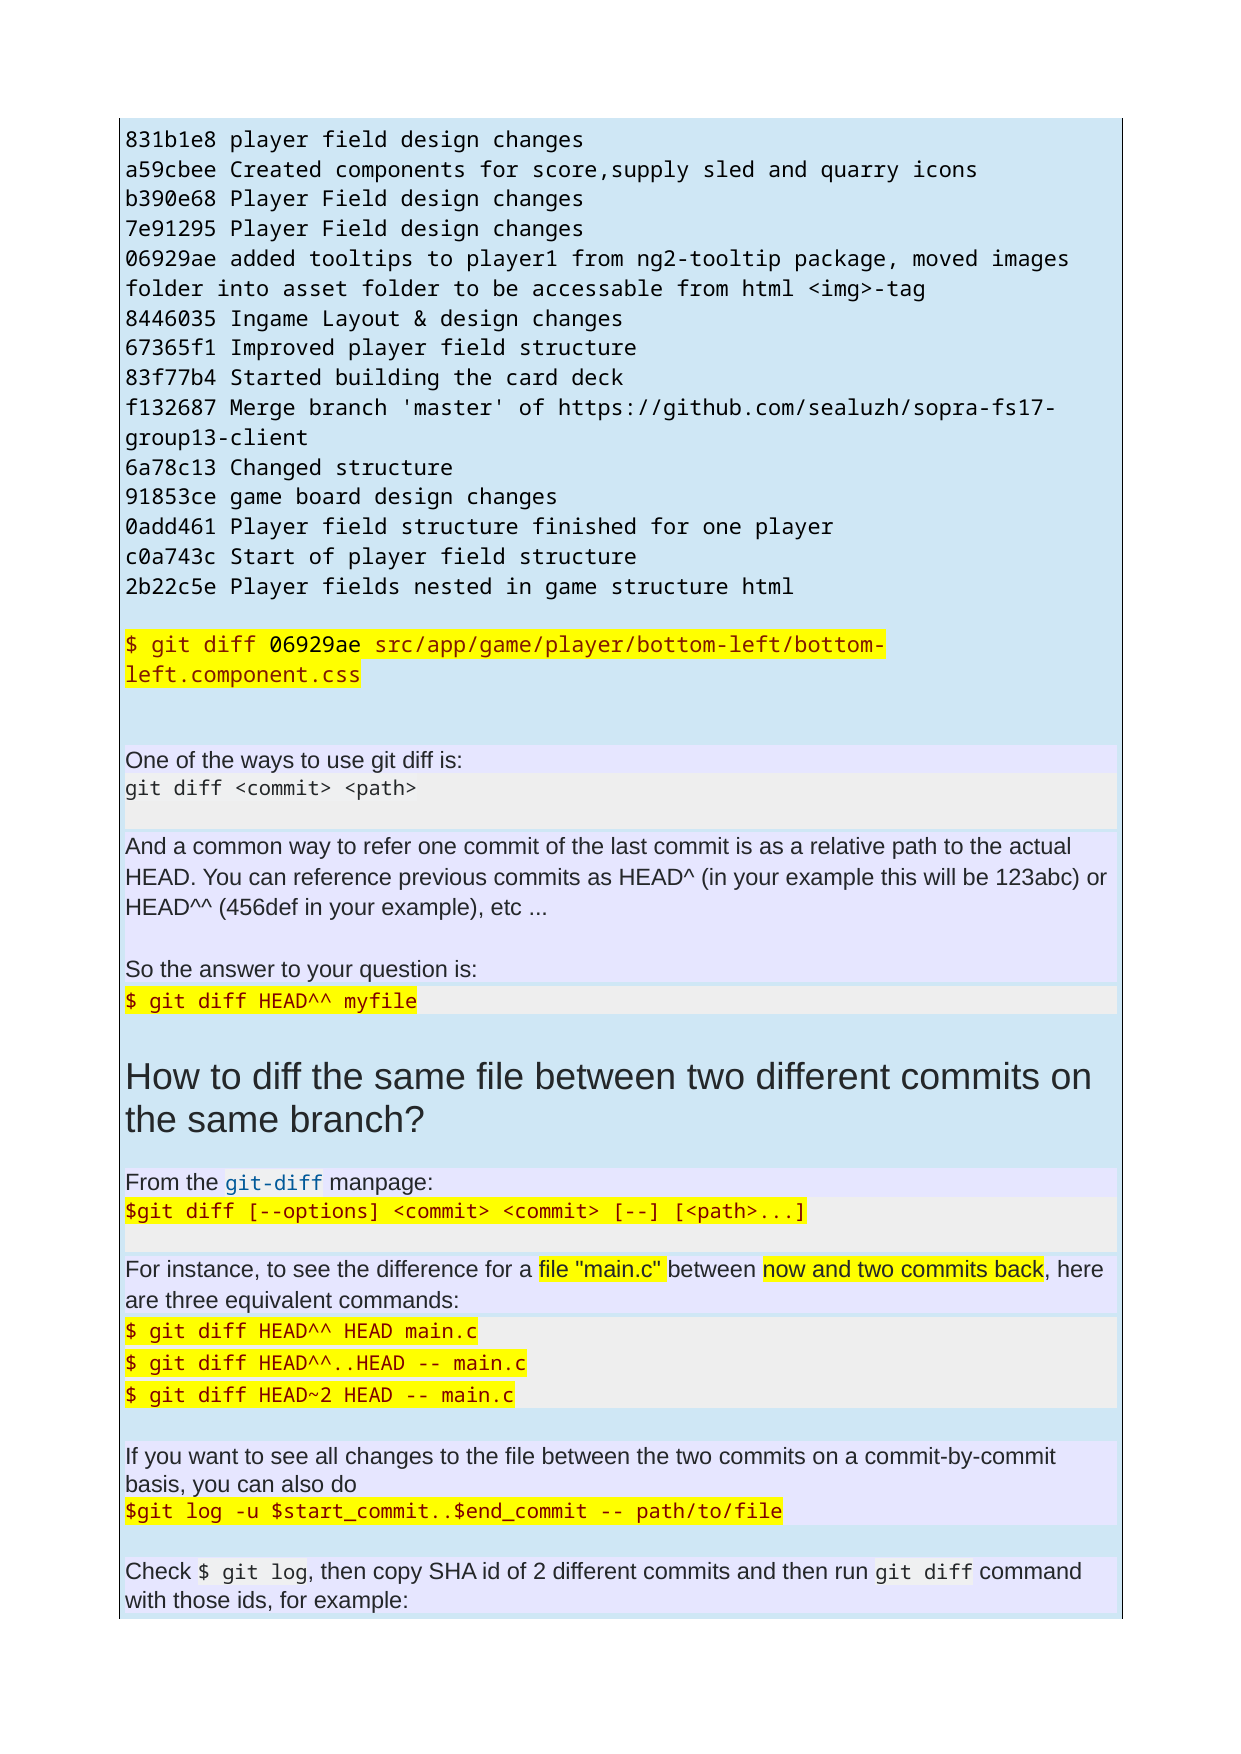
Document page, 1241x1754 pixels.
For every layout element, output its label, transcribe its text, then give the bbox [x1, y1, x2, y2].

table_cell How to diff the same file between two different commits on the same branch? From the git-diff manpage: $git diff [--options] <commit> <commit> [--] [<path>...] For instance, to see the difference for a file "main.c" between now and two commits back, here are three equivalent commands: $ git diff HEAD^^ HEAD main.c $ git diff HEAD^^..HEAD -- main.c $ git diff HEAD~2 HEAD -- main.c If you want to see all changes to the file between the two commits on a commit-by-commit basis, you can also do $git log -u $start_commit..$end_commit -- path/to/file Check $ git log, then copy SHA id of 2 different commits and then run git diff command with those ids, for example: [120, 1020, 1122, 1619]
table_cell 831b1e8 player field design changes a59cbee Created components for score,supply sled and quarry icons b390e68 Player Field design changes 7e91295 Player Field design changes 06929ae added tooltips to player1 from ng2-tooltip package, moved images folder into asset folder to be accessable from html <img>-tag 8446035 Ingame Layout & design changes 67365f1 Improved player field structure 83f77b4 Started building the card deck f132687 Merge branch 'master' of https://github.com/sealuzh/sopra-fs17-group13-client 6a78c13 Changed structure 91853ce game board design changes 0add461 Player field structure finished for one player c0a743c Start of player field structure 2b22c5e Player fields nested in game structure html $ git diff 06929ae src/app/game/player/bottom-left/bottom-left.component.css One of the ways to use git diff is: git diff <commit> <path> And a common way to refer one commit of the last commit is as a relative path to the actual HEAD. You can reference previous commits as HEAD^ (in your example this will be 123abc) or HEAD^^ (456def in your example), etc ... So the answer to your question is: $ git diff HEAD^^ myfile [120, 118, 1122, 1020]
